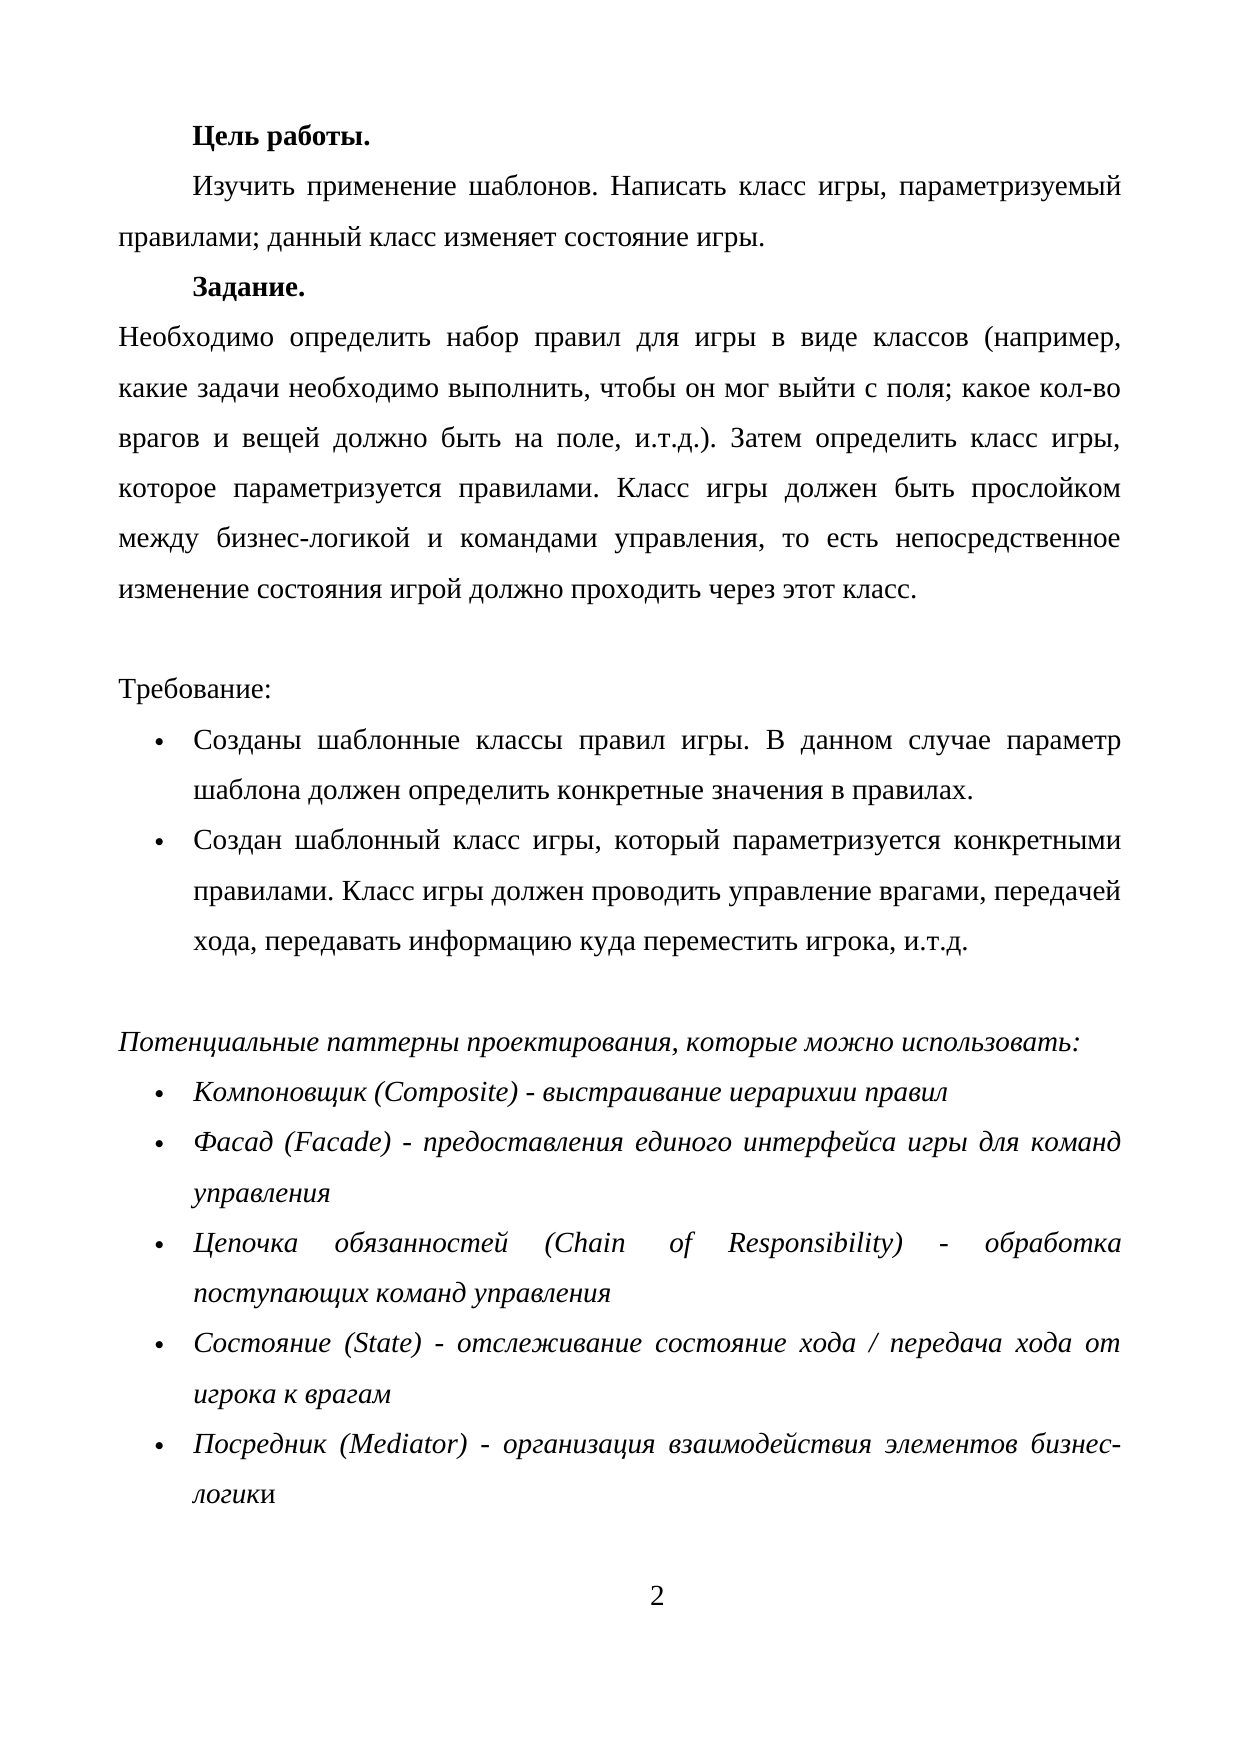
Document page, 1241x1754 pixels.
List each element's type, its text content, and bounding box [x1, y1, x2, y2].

list Посредник (Mediator) - организация взаимодействия элементов бизнес-логики [156, 1426, 1122, 1510]
list Фасад (Facade) - предоставления единого интерфейса игры для команд управления [156, 1124, 1122, 1208]
text Изучить применение шаблонов. Написать класс игры, параметризуемый правилами; данный класс изменяет состояние игры. [118, 168, 1122, 252]
list Компоновщик (Composite) - выстраивание иерарихии правил [156, 1074, 1122, 1108]
list Создан шаблонный класс игры, который параметризуется конкретными правилами. Класс игры должен проводить управление врагами, передачей хода, передавать информацию куда переместить игрока, и.т.д. [156, 822, 1122, 957]
list Созданы шаблонные классы правил игры. В данном случае параметр шаблона должен определить конкретные значения в правилах. [156, 722, 1122, 806]
subtitle Задание. [118, 269, 1122, 303]
text Необходимо определить набор правил для игры в виде классов (например, какие задачи необходимо выполнить, чтобы он мог выйти с поля; какое кол-во врагов и вещей должно быть на поле, и.т.д.). Затем определить класс игры, которое параметризуется правилами. Класс игры должен быть прослойком между бизнес-логикой и командами управления, то есть непосредственное изменение состояния игрой должно проходить через этот класс. [118, 319, 1122, 604]
list Состояние (State) - отслеживание состояние хода / передача хода от игрока к врагам [156, 1326, 1122, 1409]
list Цепочка обязанностей (Chain of Responsibility) - обработка поступающих команд управления [156, 1225, 1122, 1309]
text Требование: [118, 672, 1122, 705]
text Потенциальные паттерны проектирования, которые можно использовать: [118, 1024, 1122, 1057]
subtitle Цель работы. [118, 118, 1122, 152]
